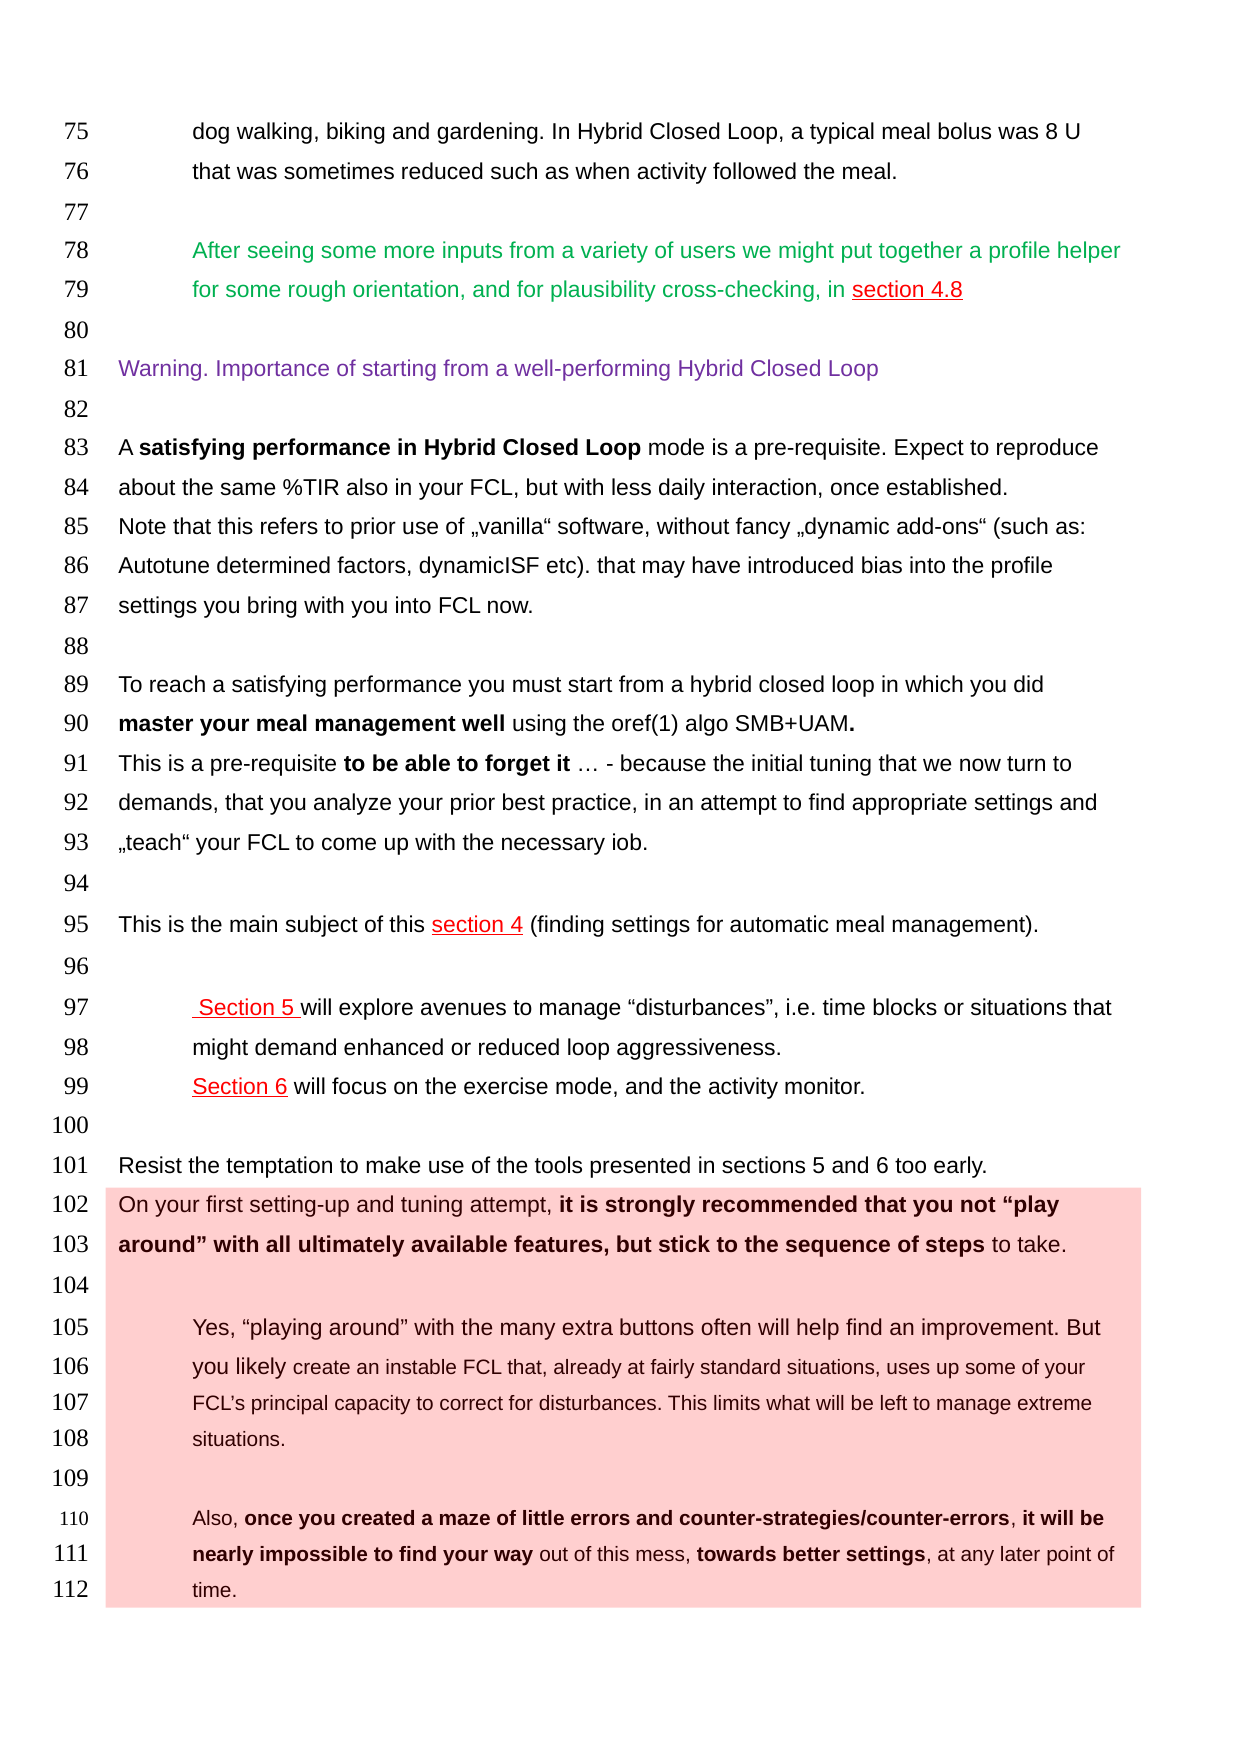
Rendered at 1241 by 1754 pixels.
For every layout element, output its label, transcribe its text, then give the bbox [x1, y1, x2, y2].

text Section 6 will focus on the exercise mode, and the activity monitor. [192, 1073, 1122, 1099]
text This is the main subject of this section 4 (finding settings for automatic meal management). [118, 911, 1122, 938]
text Resist the temptation to make use of the tools presented in sections 5 and 6 too early. [118, 1152, 1122, 1178]
text Note that this refers to prior use of „vanilla“ software, without fancy „dynamic add-ons“ (such as: Autotune determined factors, dynamicISF etc). that may have introduced bias into the profile settings you bring with you into FCL now. [118, 513, 1122, 618]
text After seeing some more inputs from a variety of users we might put together a profile helper for some rough orientation, and for plausibility cross-checking, in section 4.8 [192, 237, 1122, 302]
text A satisfying performance in Hybrid Closed Loop mode is a pre-requisite. Expect to reproduce about the same %TIR also in your FCL, but with less daily interaction, once established. [118, 434, 1122, 500]
text dog walking, biking and gardening. In Hybrid Closed Loop, a typical meal bolus was 8 U that was sometimes reduced such as when activity followed the meal. [192, 118, 1122, 184]
text Warning. Importance of starting from a well-performing Hybrid Closed Loop [118, 355, 1122, 381]
text Section 5 will explore avenues to manage “disturbances”, i.e. time blocks or situations that might demand enhanced or reduced loop aggressiveness. [192, 994, 1122, 1060]
text To reach a satisfying performance you must start from a hybrid closed loop in which you did master your meal management well using the oref(1) algo SMB+UAM. This is a pre-requisite to be able to forget it … - because the initial tuning that we now turn to demands, that you analyze your prior best practice, in an attempt to find appropriate settings and „teach“ your FCL to come up with the necessary iob. [118, 671, 1122, 855]
